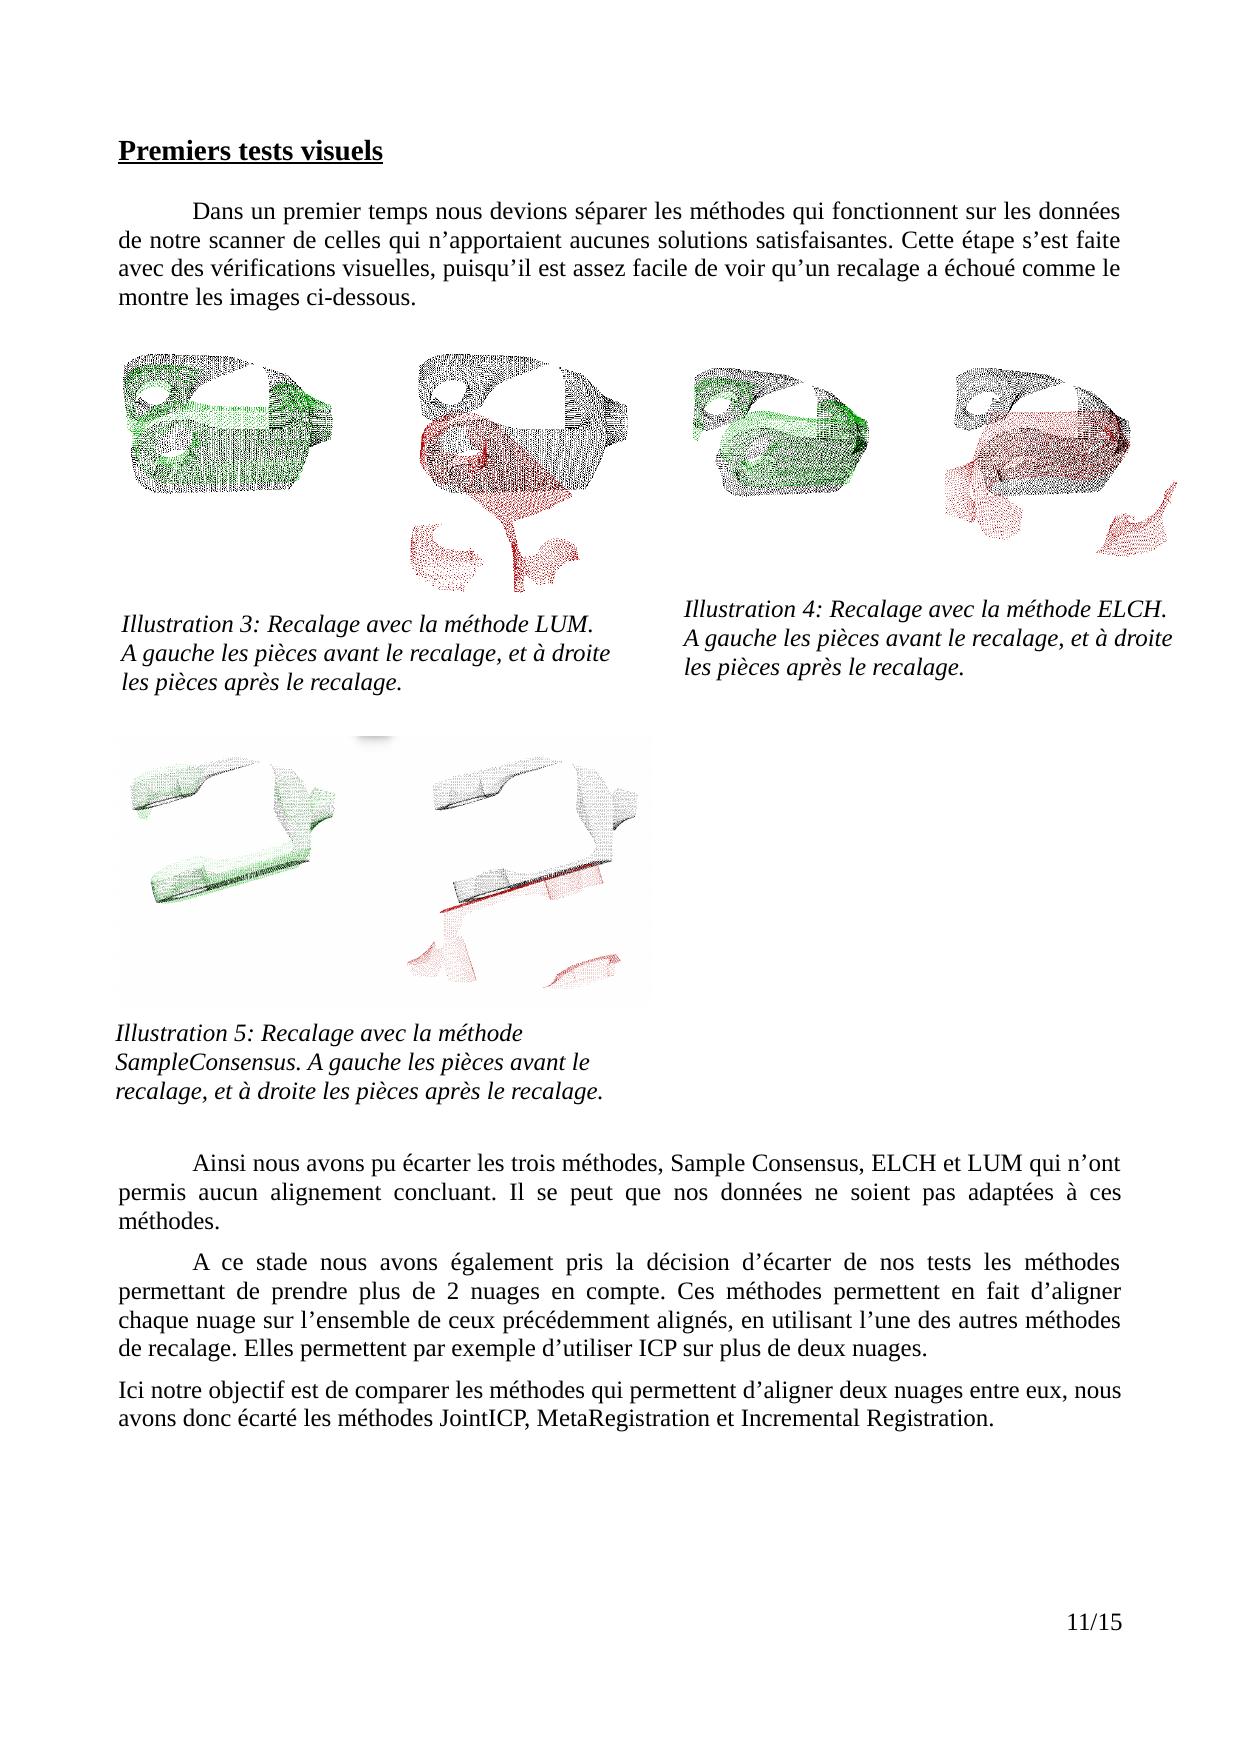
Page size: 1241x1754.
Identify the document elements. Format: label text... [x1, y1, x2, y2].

text Illustration 3: Recalage avec la méthode LUM. A gauche les pièces avant le recalage, et à droite les pièces après le recalage. [121, 595, 635, 696]
subtitle Premiers tests visuels [118, 133, 1122, 166]
text Ainsi nous avons pu écarter les trois méthodes, Sample Consensus, ELCH et LUM qui n’ont permis aucun alignement concluant. Il se peut que nos données ne soient pas adaptées à ces méthodes. [118, 1148, 1122, 1235]
picture [683, 351, 1180, 565]
text Ici notre objectif est de comparer les méthodes qui permettent d’aligner deux nuages entre eux, nous avons donc écarté les méthodes JointICP, MetaRegistration et Incremental Registration. [118, 1375, 1122, 1432]
picture [115, 736, 654, 1006]
text A ce stade nous avons également pris la décision d’écarter de nos tests les méthodes permettant de prendre plus de 2 nuages en compte. Ces méthodes permettent en fait d’aligner chaque nuage sur l’ensemble de ceux précédemment alignés, en utilisant l’une des autres méthodes de recalage. Elles permettent par exemple d’utiliser ICP sur plus de deux nuages. [118, 1247, 1122, 1362]
text Illustration 5: Recalage avec la méthode SampleConsensus. A gauche les pièces avant le recalage, et à droite les pièces après le recalage. [115, 1006, 653, 1104]
text Dans un premier temps nous devions séparer les méthodes qui fonctionnent sur les données de notre scanner de celles qui n’apportaient aucunes solutions satisfaisantes. Cette étape s’est faite avec des vérifications visuelles, puisqu’il est assez facile de voir qu’un recalage a échoué comme le montre les images ci-dessous. [118, 196, 1122, 311]
text Illustration 4: Recalage avec la méthode ELCH. A gauche les pièces avant le recalage, et à droite les pièces après le recalage. [683, 565, 1180, 680]
picture [121, 347, 635, 595]
